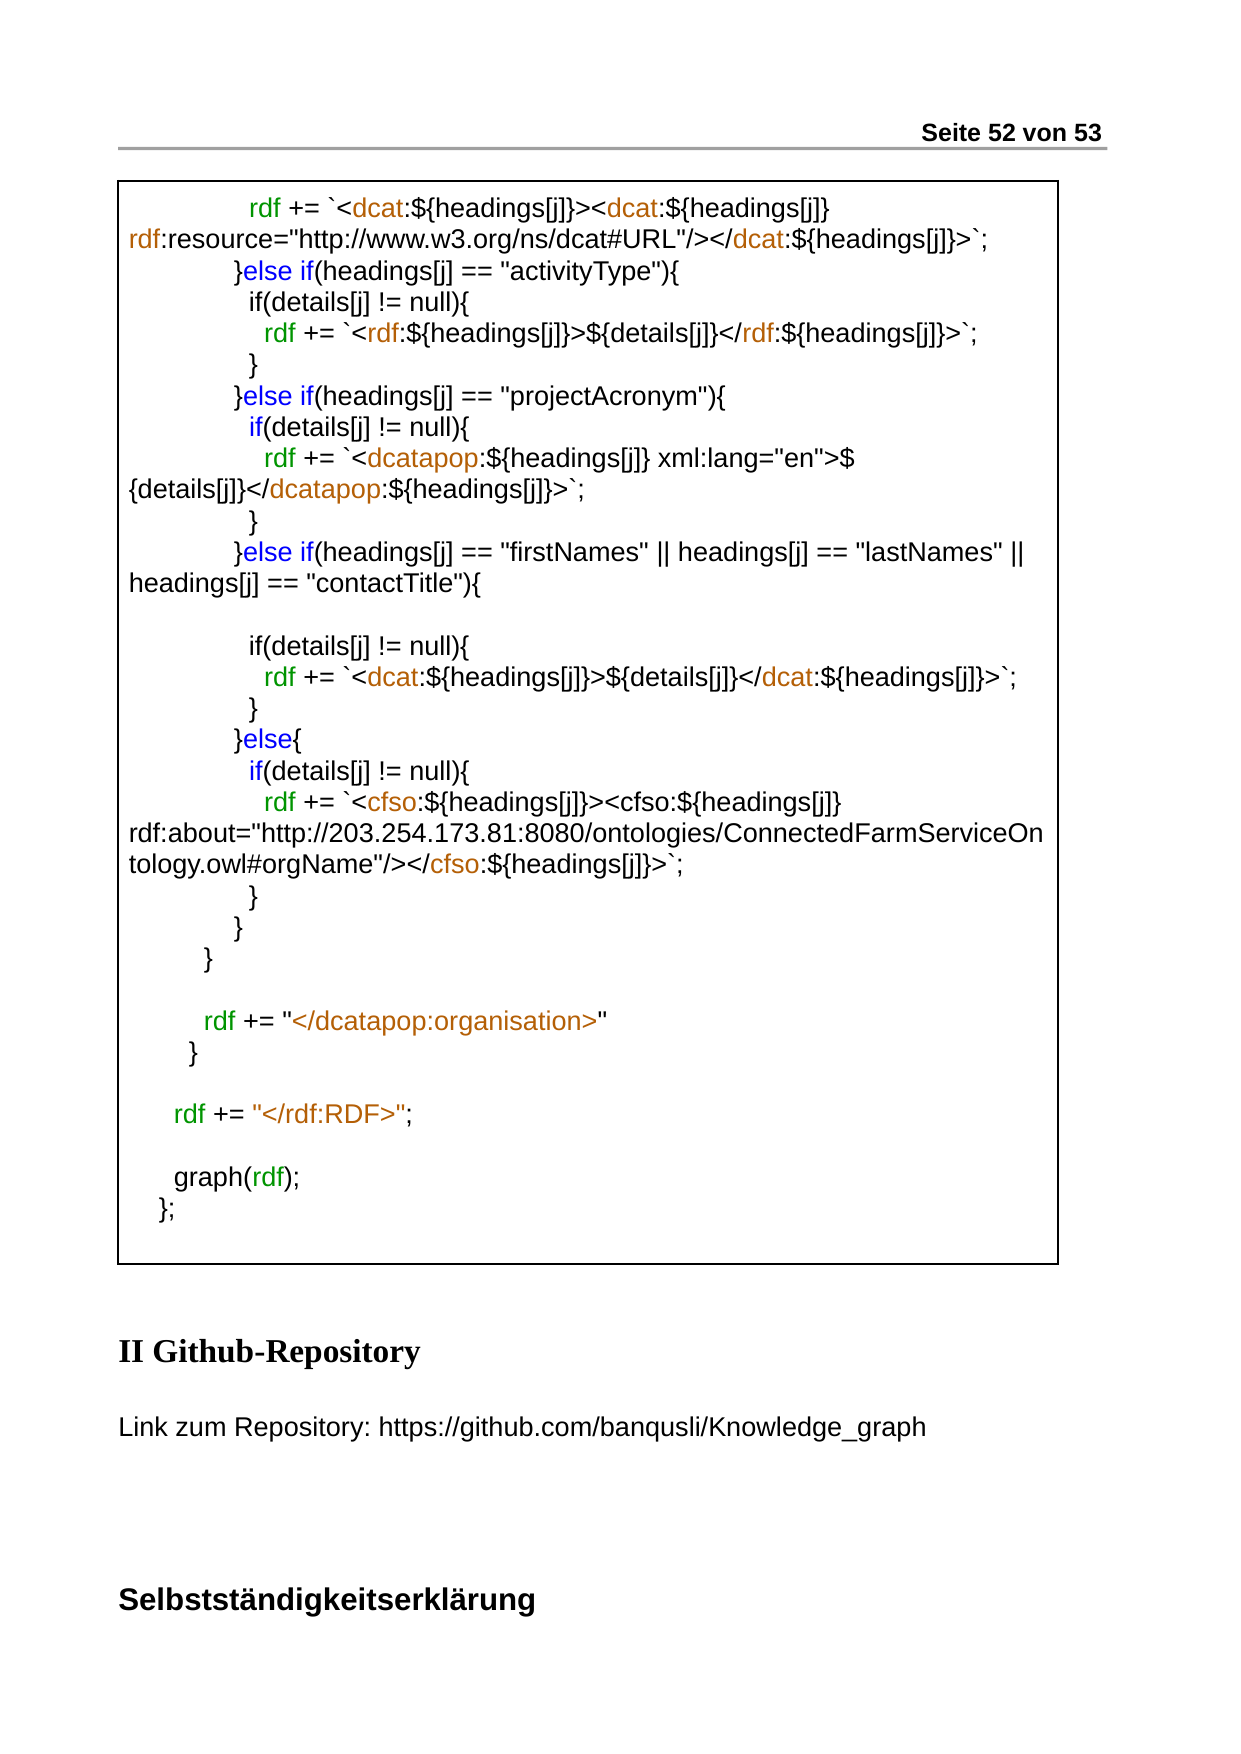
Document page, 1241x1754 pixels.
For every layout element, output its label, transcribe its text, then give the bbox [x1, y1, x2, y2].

table_header rdf += `<dcat:${headings[j]}><dcat:${headings[j]} rdf:resource="http://www.w3.org/ns/dcat#URL"/></dcat:${headings[j]}>`; }else if(headings[j] == "activityType"){ if(details[j] != null){ rdf += `<rdf:${headings[j]}>${details[j]}</rdf:${headings[j]}>`; } }else if(headings[j] == "projectAcronym"){ if(details[j] != null){ rdf += `<dcatapop:${headings[j]} xml:lang="en">${details[j]}</dcatapop:${headings[j]}>`; } }else if(headings[j] == "firstNames" || headings[j] == "lastNames" || headings[j] == "contactTitle"){ if(details[j] != null){ rdf += `<dcat:${headings[j]}>${details[j]}</dcat:${headings[j]}>`; } }else{ if(details[j] != null){ rdf += `<cfso:${headings[j]}><cfso:${headings[j]} rdf:about="http://203.254.173.81:8080/ontologies/ConnectedFarmServiceOntology.owl#orgName"/></cfso:${headings[j]}>`; } } } rdf += "</dcatapop:organisation>" } rdf += "</rdf:RDF>"; graph(rdf); }; [119, 182, 1057, 1263]
text Link zum Repository: https://github.com/banqusli/Knowledge_graph [118, 1411, 1123, 1442]
text Selbstständigkeitserklärung [118, 1581, 1123, 1617]
subtitle II Github-Repository [118, 1331, 1123, 1369]
